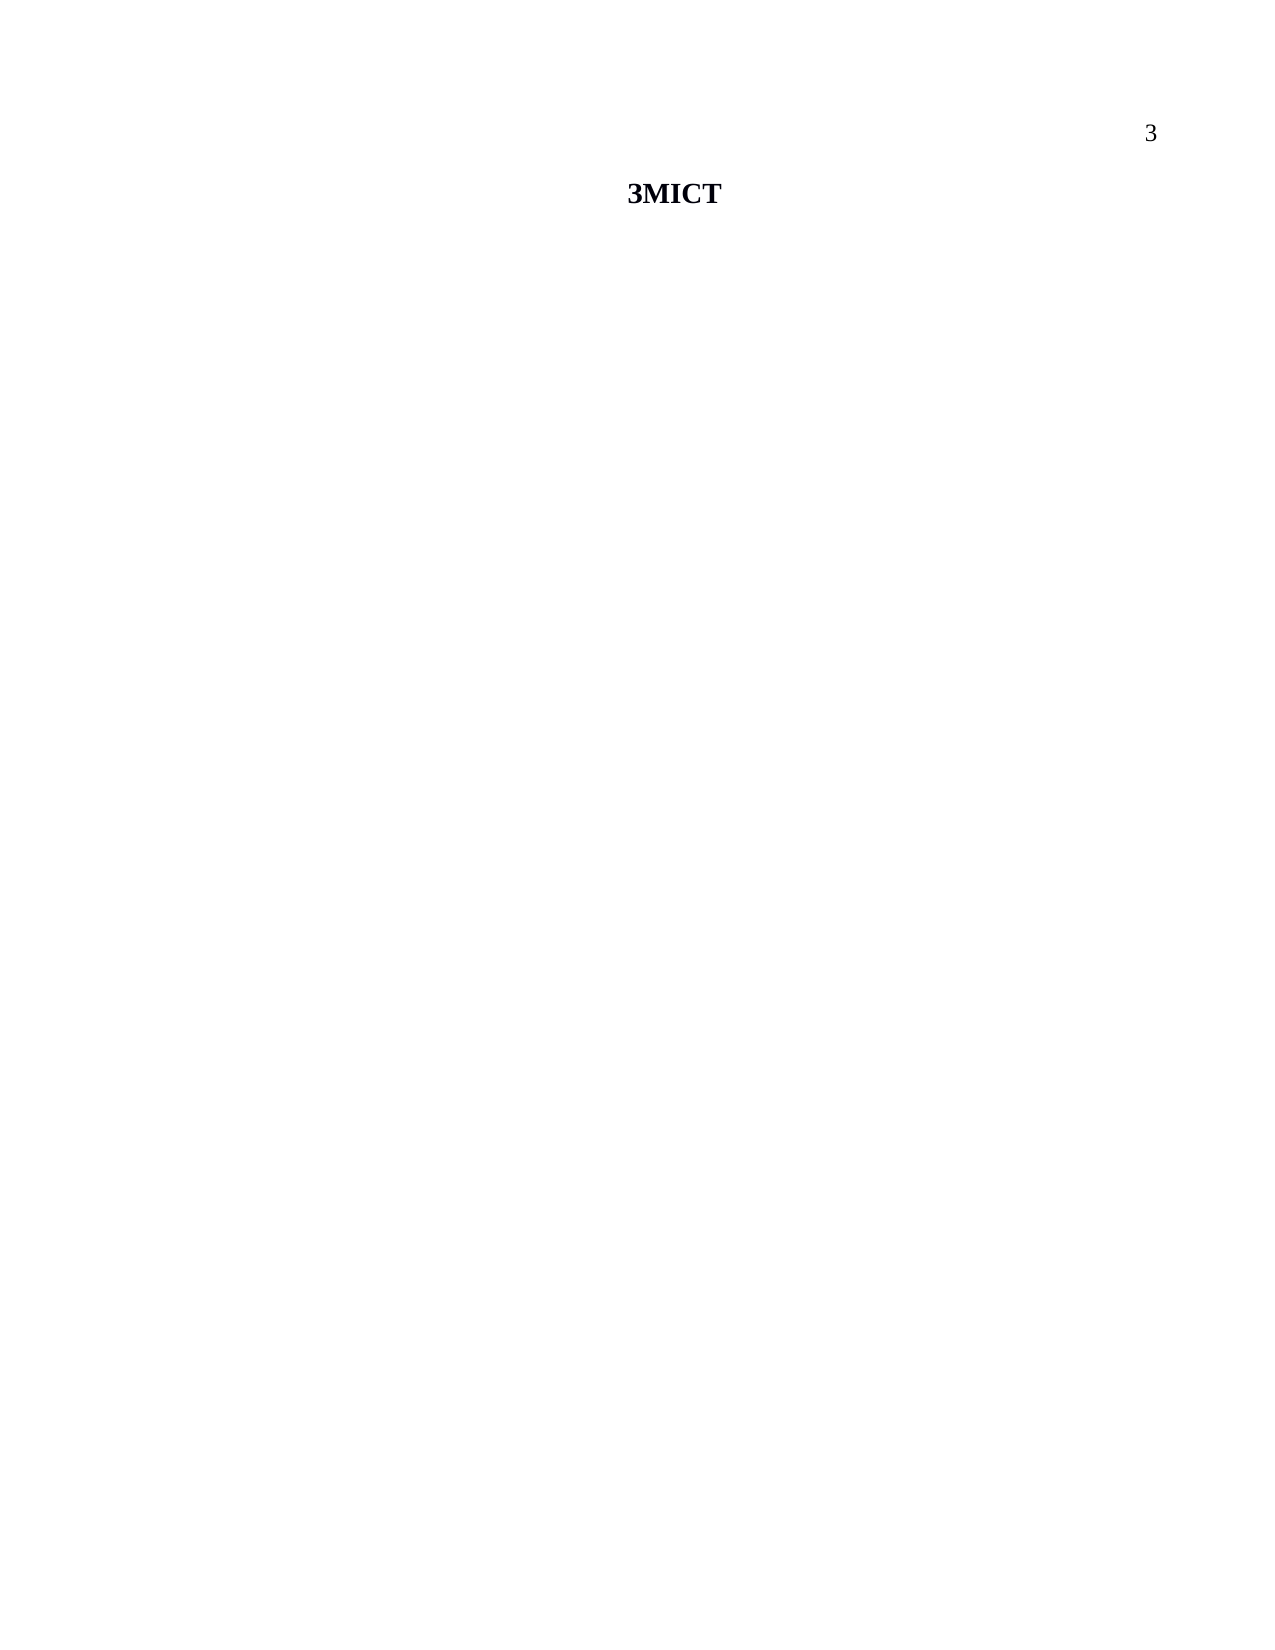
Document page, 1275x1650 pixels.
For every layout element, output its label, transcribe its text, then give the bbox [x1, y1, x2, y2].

text ЗМІСТ [118, 176, 1157, 210]
